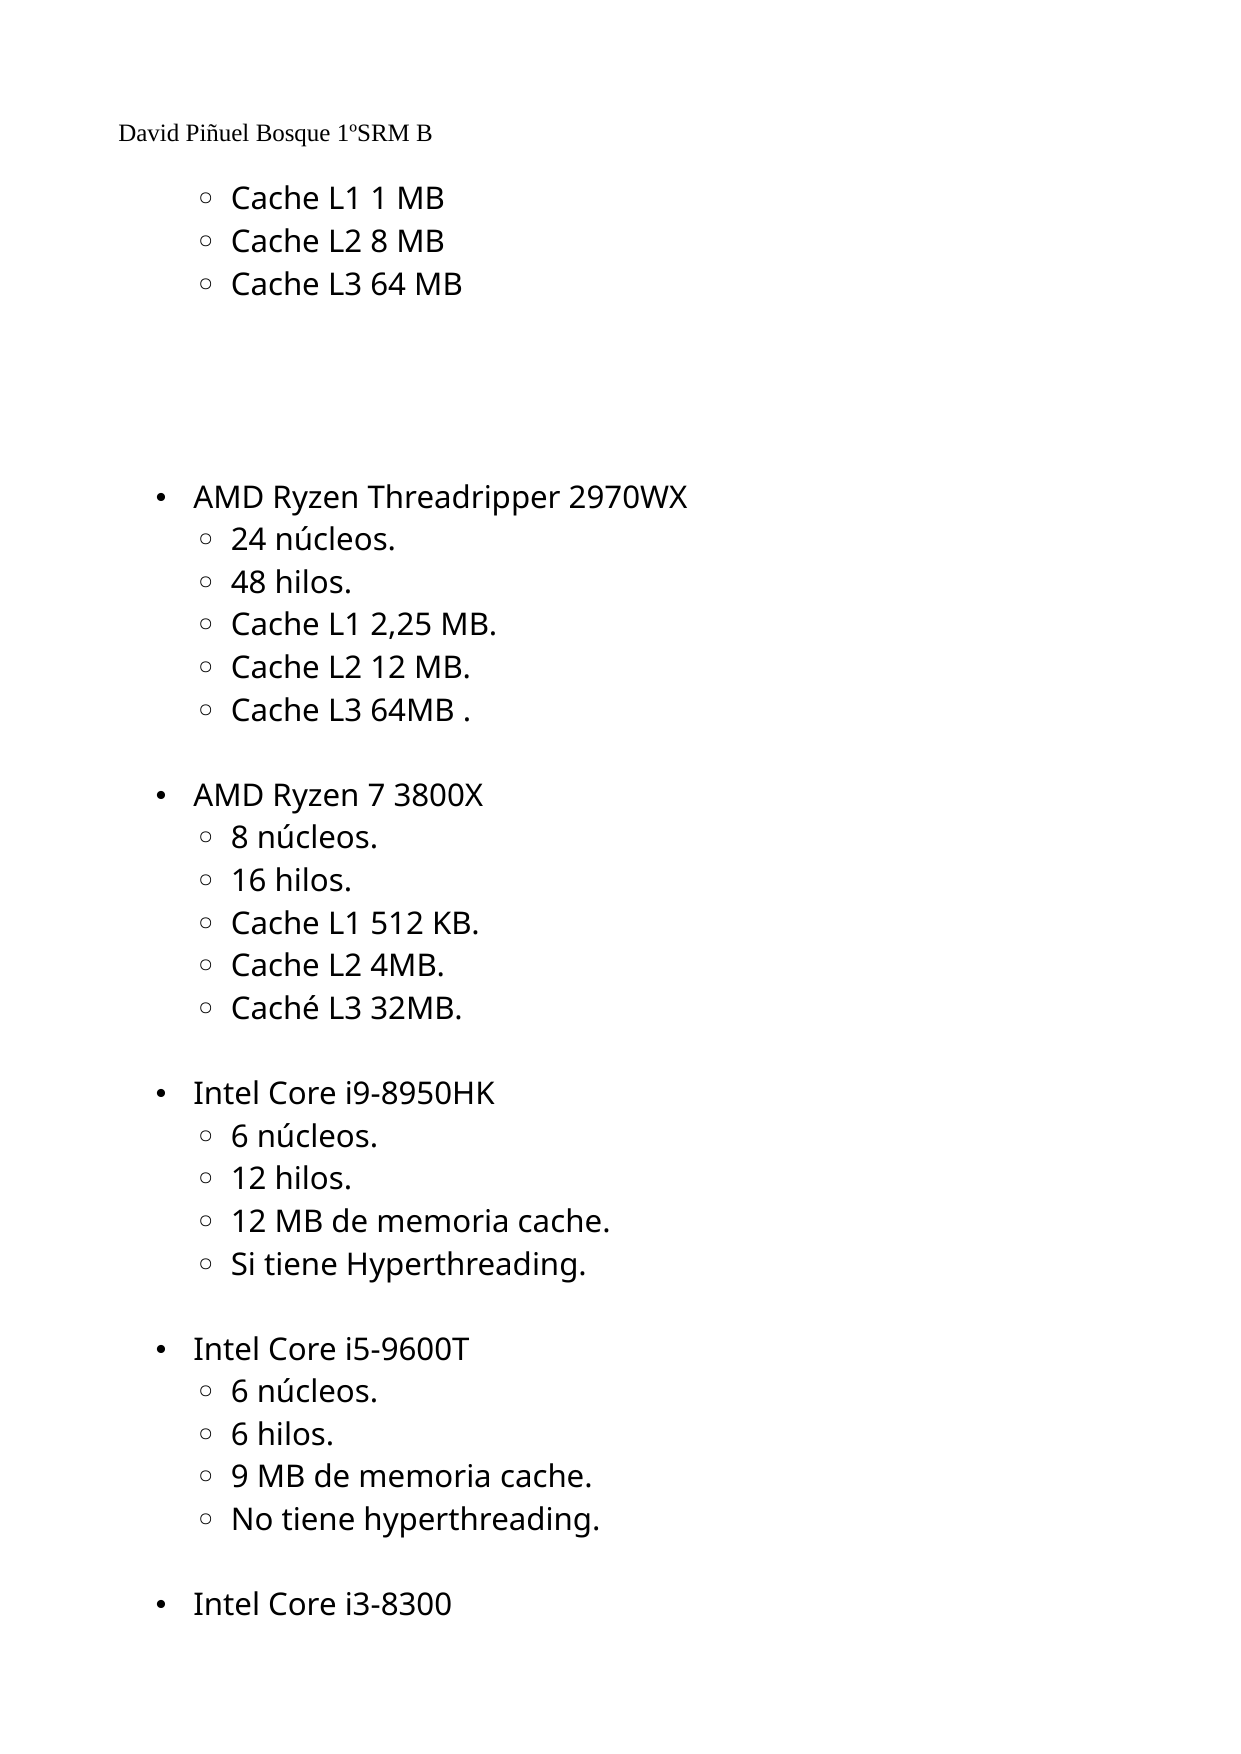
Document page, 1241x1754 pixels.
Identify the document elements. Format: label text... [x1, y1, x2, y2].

list 6 núcleos. [193, 1114, 1122, 1156]
list Caché L3 32MB. [193, 986, 1122, 1028]
list 6 núcleos. [193, 1369, 1122, 1412]
list 48 hilos. [193, 560, 1122, 602]
list 12 MB de memoria cache. [193, 1199, 1122, 1241]
list Cache L1 2,25 MB. [193, 602, 1122, 645]
list 16 hilos. [193, 858, 1122, 901]
list Cache L2 8 MB [193, 219, 1122, 262]
list 12 hilos. [193, 1156, 1122, 1199]
list Si tiene Hyperthreading. [193, 1241, 1122, 1284]
list Cache L3 64 MB [193, 262, 1122, 304]
list AMD Ryzen Threadripper 2970WX [156, 474, 1122, 517]
list Cache L1 512 KB. [193, 901, 1122, 943]
list No tiene hyperthreading. [193, 1497, 1122, 1540]
list AMD Ryzen 7 3800X [156, 773, 1122, 815]
list Intel Core i3-8300 [156, 1582, 1122, 1625]
list Cache L3 64MB . [193, 688, 1122, 730]
list Intel Core i5-9600T [156, 1327, 1122, 1369]
list Cache L2 12 MB. [193, 645, 1122, 688]
list Intel Core i9-8950HK [156, 1071, 1122, 1114]
list 8 núcleos. [193, 815, 1122, 858]
list 9 MB de memoria cache. [193, 1454, 1122, 1497]
list 6 hilos. [193, 1412, 1122, 1454]
list Cache L2 4MB. [193, 943, 1122, 986]
list 24 núcleos. [193, 517, 1122, 560]
list Cache L1 1 MB [193, 176, 1122, 219]
